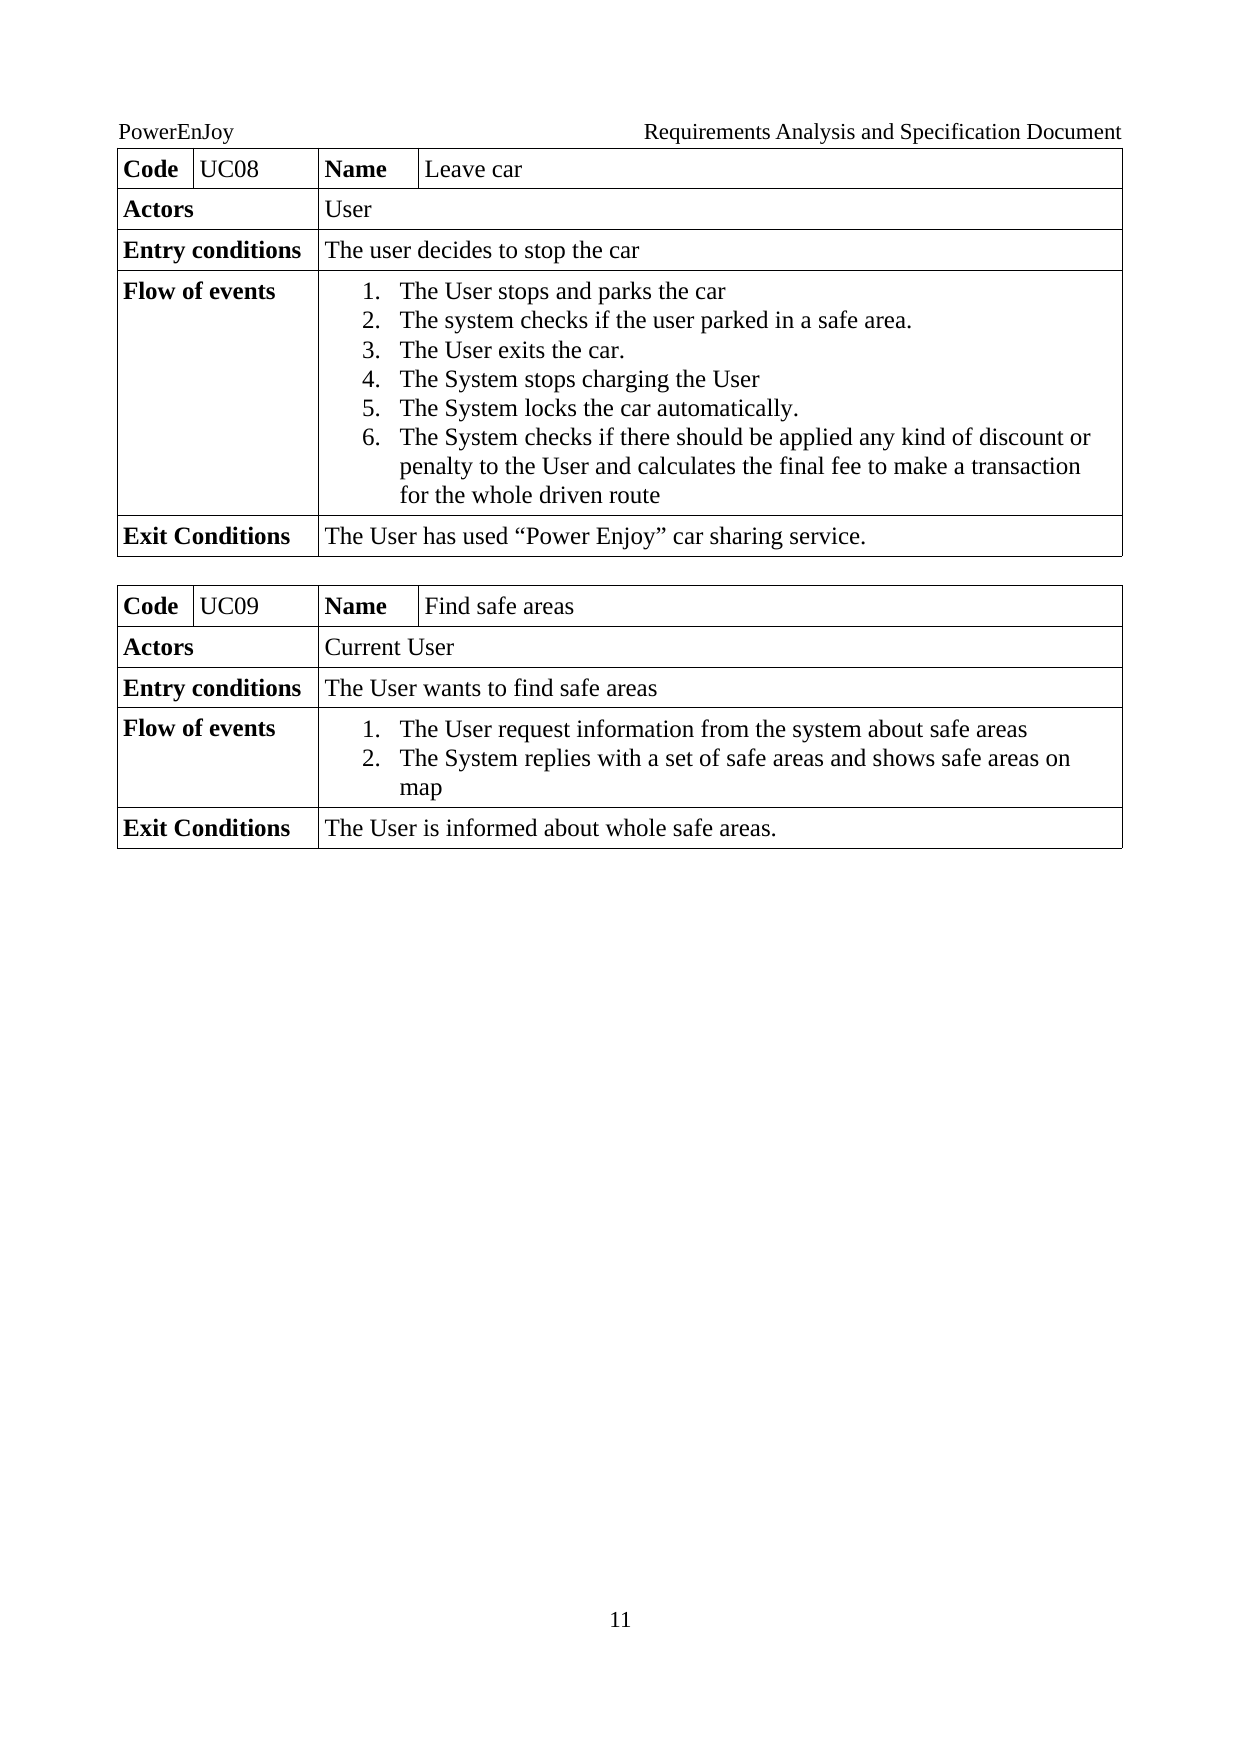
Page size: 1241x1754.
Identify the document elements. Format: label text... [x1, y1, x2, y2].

table_cell Exit Conditions [118, 808, 318, 847]
table_cell Entry conditions [118, 668, 318, 707]
table_header UC08 [194, 149, 318, 188]
table_header Name [319, 586, 418, 626]
table_cell The User is informed about whole safe areas. [319, 808, 1122, 847]
table_cell The user decides to stop the car [319, 230, 1122, 270]
table_header Code [118, 149, 193, 188]
table_header Find safe areas [419, 586, 1122, 626]
table_header UC09 [194, 586, 318, 626]
table_cell The User stops and parks the car The system checks if the user parked in a safe area. The User exits the car. The System stops charging the User The System locks the car automatically. The System checks if there should be applied any kind of discount or penalty to the User and calculates the final fee to make a transaction for the whole driven route [319, 271, 1122, 515]
table_cell Exit Conditions [118, 516, 318, 556]
table_cell Actors [118, 189, 318, 229]
table_cell User [319, 189, 1122, 229]
table_cell The User wants to find safe areas [319, 668, 1122, 707]
table_cell Entry conditions [118, 230, 318, 270]
table_header Code [118, 586, 193, 626]
table_cell Actors [118, 627, 318, 667]
table_cell The User has used “Power Enjoy” car sharing service. [319, 516, 1122, 556]
table_cell Flow of events [118, 271, 318, 515]
table_cell Current User [319, 627, 1122, 667]
table_header Name [319, 149, 418, 188]
table_header Leave car [419, 149, 1122, 188]
table_cell Flow of events [118, 708, 318, 807]
table_cell The User request information from the system about safe areas The System replies with a set of safe areas and shows safe areas on map [319, 708, 1122, 807]
